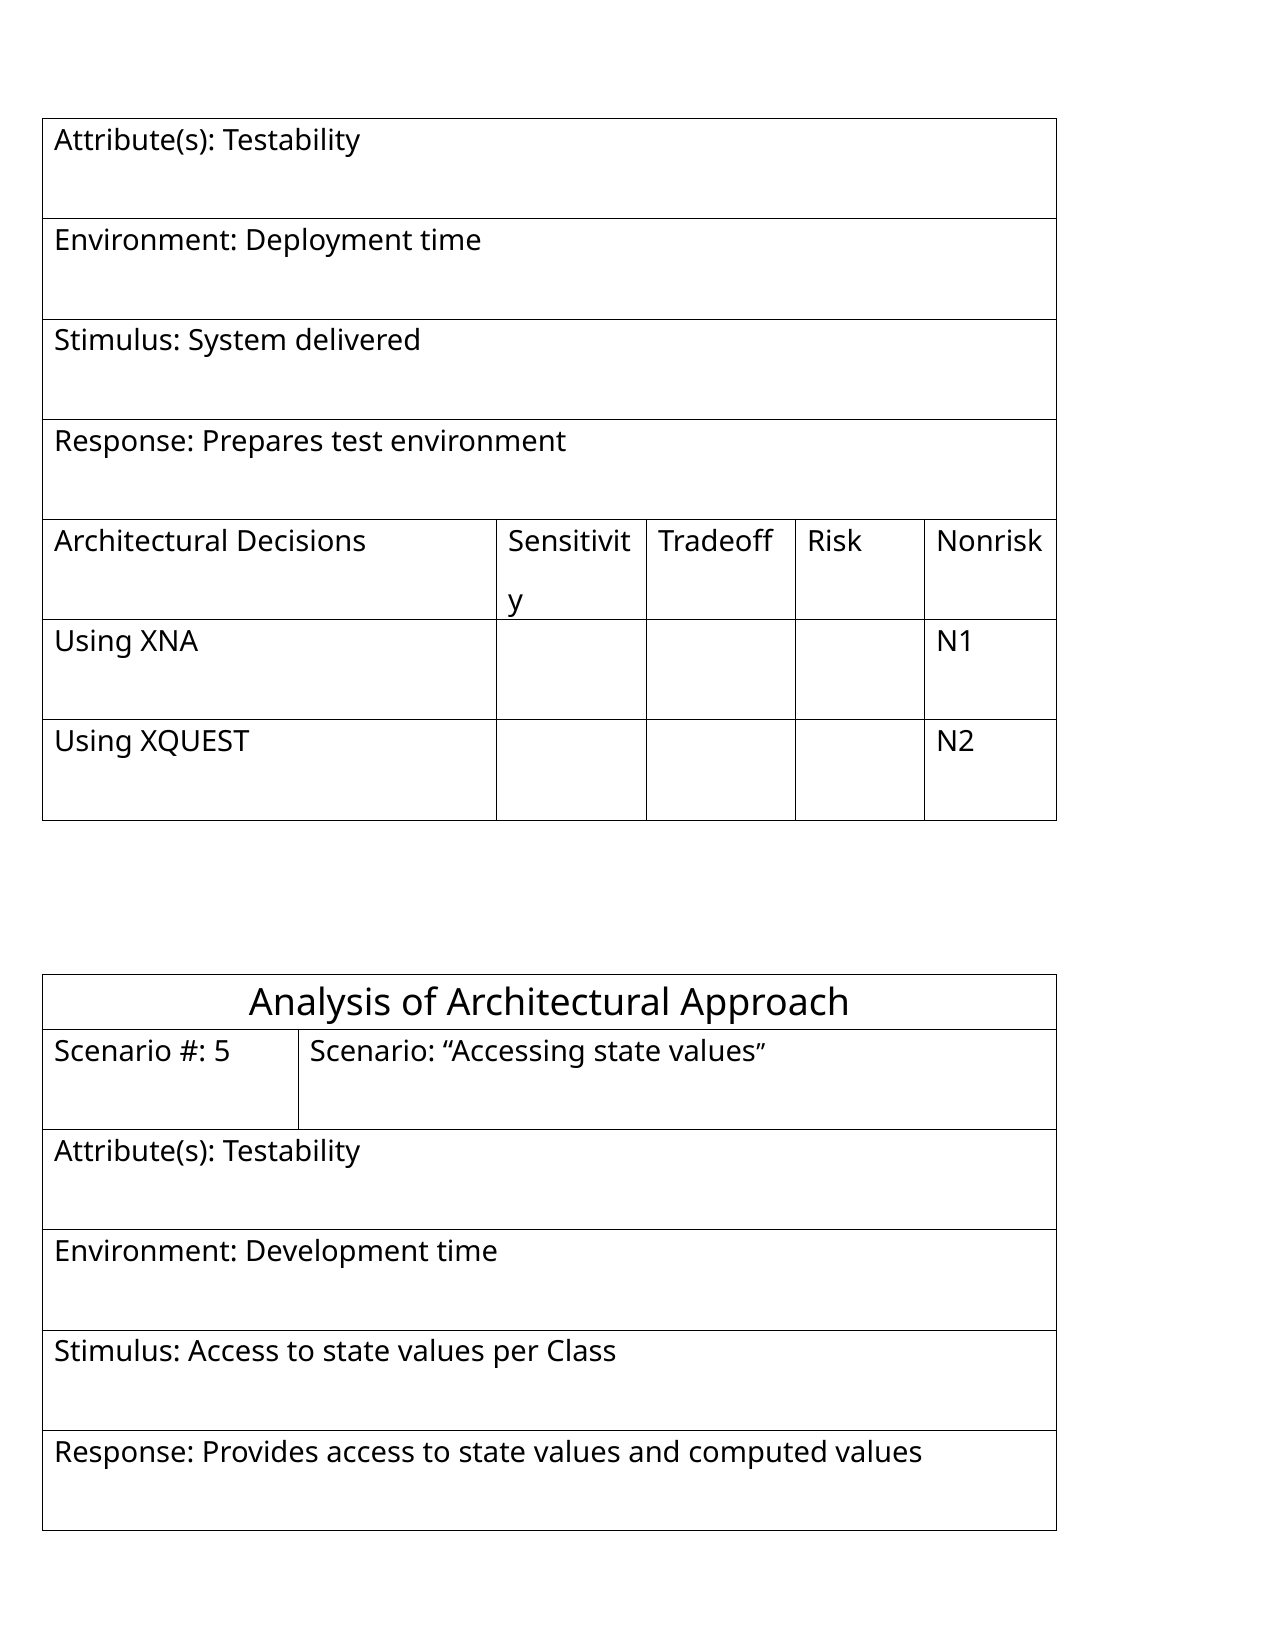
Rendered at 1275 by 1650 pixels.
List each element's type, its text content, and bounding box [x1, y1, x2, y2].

table_cell [497, 620, 646, 719]
table_cell Environment: Deployment time [43, 219, 1056, 318]
table_cell Response: Prepares test environment [43, 420, 1056, 519]
table_cell Scenario #: 5 [43, 1030, 298, 1129]
table_cell Stimulus: System delivered [43, 320, 1056, 419]
table_cell N2 [925, 720, 1056, 819]
table_cell [647, 720, 795, 819]
table_header Analysis of Architectural Approach [43, 975, 1056, 1029]
table_cell Sensitivity [497, 520, 646, 619]
table_cell Architectural Decisions [43, 520, 496, 619]
table_cell N1 [925, 620, 1056, 719]
table_cell Nonrisk [925, 520, 1056, 619]
table_cell [796, 620, 924, 719]
table_cell Using XNA [43, 620, 496, 719]
table_cell Stimulus: Access to state values per Class [43, 1331, 1056, 1430]
table_cell [647, 620, 795, 719]
table_cell Risk [796, 520, 924, 619]
table_cell Using XQUEST [43, 720, 496, 819]
table_cell Response: Provides access to state values and computed values [43, 1431, 1056, 1530]
table_cell Environment: Development time [43, 1230, 1056, 1329]
table_cell Scenario: “Accessing state values” [299, 1030, 1056, 1129]
table_cell Attribute(s): Testability [43, 1130, 1056, 1229]
table_cell Attribute(s): Testability [43, 119, 1056, 218]
table_cell Tradeoff [647, 520, 795, 619]
table_cell [796, 720, 924, 819]
table_cell [497, 720, 646, 819]
